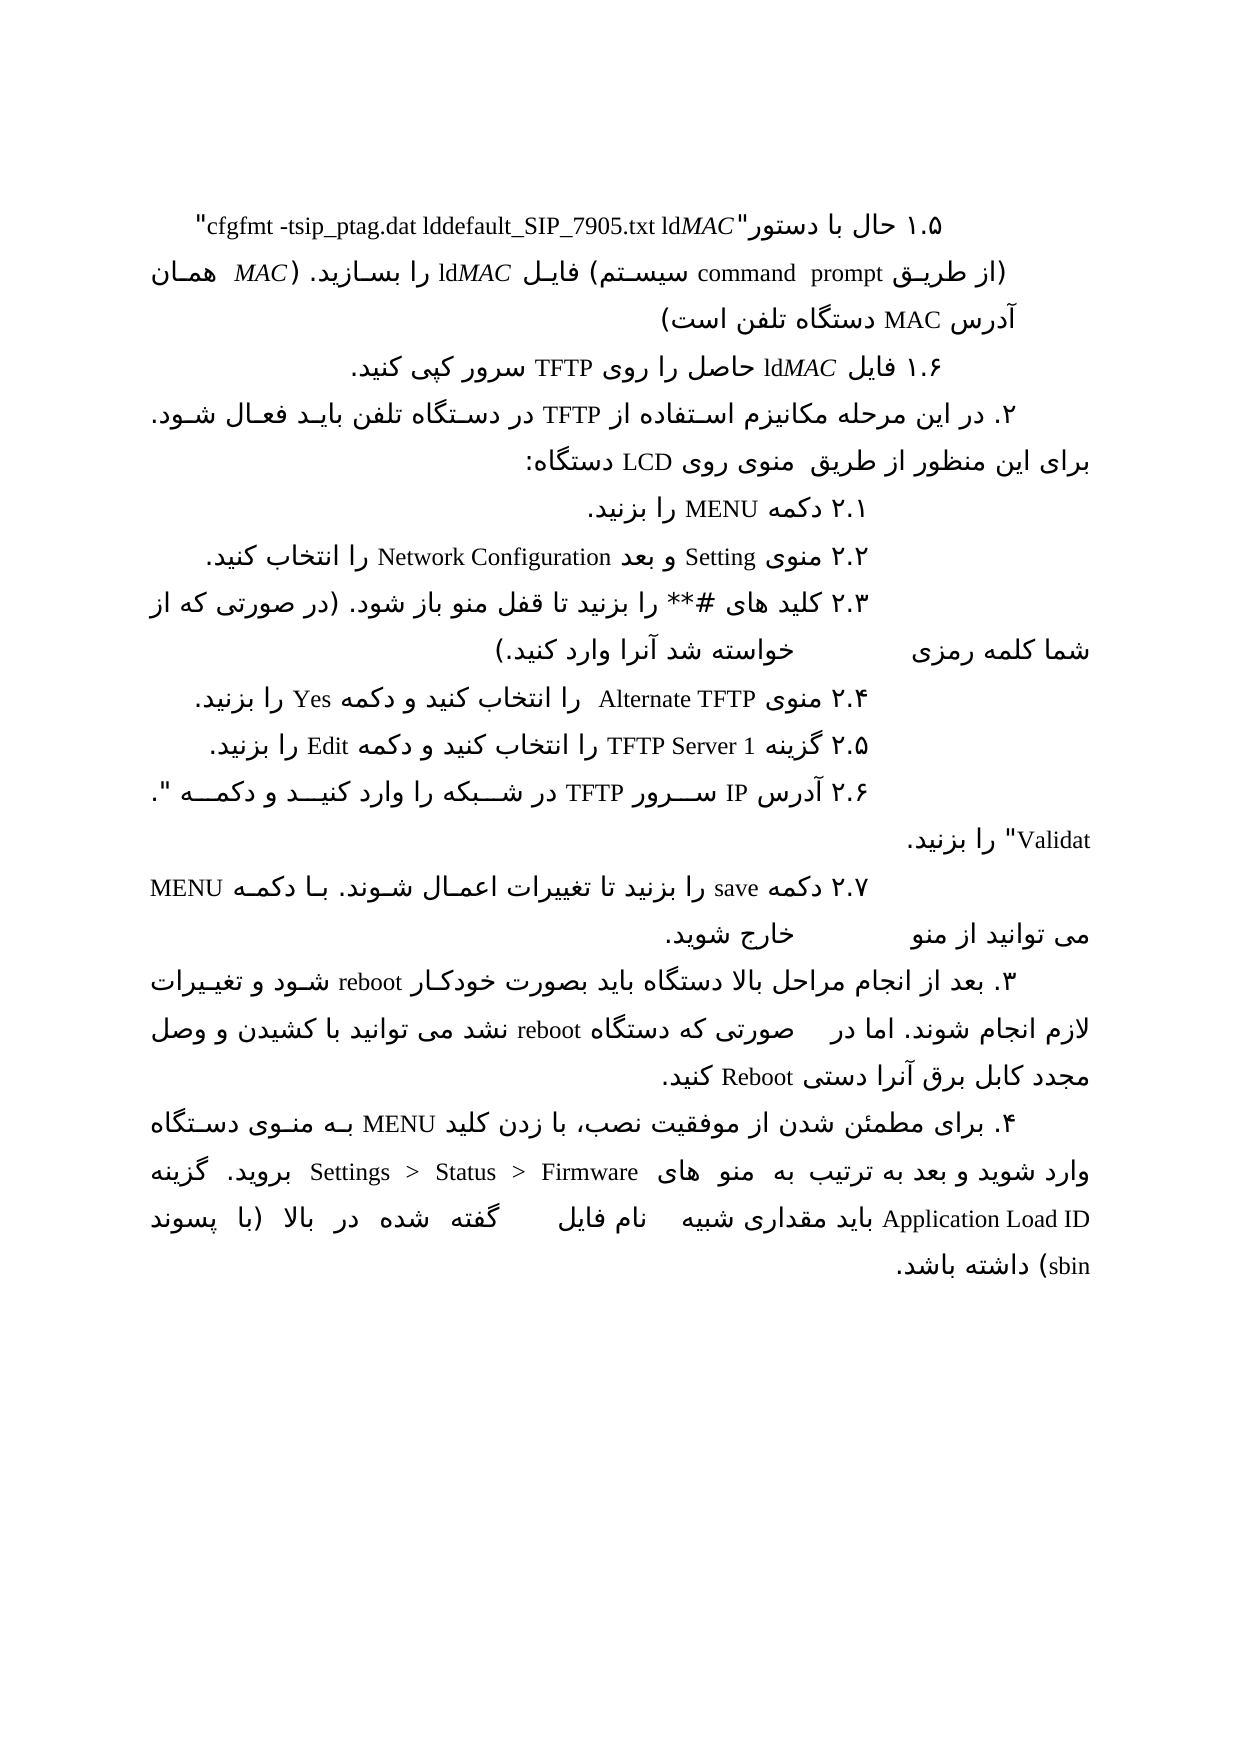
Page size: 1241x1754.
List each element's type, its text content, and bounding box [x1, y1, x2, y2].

list (از طریق command prompt سیستم) فایل ldMAC را بسازید. (MAC همان آدرس MAC دستگاه تلفن است) [150, 256, 1053, 335]
text ۲.۷ دکمه save را بزنید تا تغییرات اعمال شوند. با دکمه MENU می توانید از منو خارج شوید. [150, 871, 1091, 950]
text ۲. در این مرحله مکانیزم استفاده از TFTP در دستگاه تلفن باید فعال شود. برای این منظور از طریق منوی روی LCD دستگاه: [150, 398, 1091, 477]
text ۱.۵ حال با دستور"cfgfmt -tsip_ptag.dat lddefault_SIP_7905.txt ldMAC" [150, 209, 1091, 241]
text ۲.۲ منوی Setting و بعد Network Configuration را انتخاب کنید. [150, 540, 1091, 572]
text ۳. بعد از انجام مراحل بالا دستگاه باید بصورت خودکار reboot شود و تغییرات لازم انجام شوند. اما در صورتی که دستگاه reboot نشد می توانید با کشیدن و وصل مجدد کابل برق آنرا دستی Reboot کنید. [150, 966, 1091, 1092]
text ۲.۶ آدرس IP سرور TFTP در شبکه را وارد کنید و دکمه ".Validat" را بزنید. [150, 777, 1091, 855]
text ۲.۱ دکمه MENU را بزنید. [150, 493, 1091, 524]
text ۴. برای مطمئن شدن از موفقیت نصب، با زدن کلید MENU به منوی دستگاه وارد شوید و بعد به ترتیب به منو های Settings > Status > Firmware بروید. گزینه Application Load ID باید مقداری شبیه نام فایل گفته شده در بالا (با پسوند sbin) داشته باشد. [150, 1108, 1091, 1281]
text ۲.۴ منوی Alternate TFTP را انتخاب کنید و دکمه Yes را بزنید. [150, 682, 1091, 713]
text ۲.۳ کلید های #** را بزنید تا قفل منو باز شود. (در صورتی که از شما کلمه رمزی خواسته شد آنرا وارد کنید.) [150, 587, 1091, 666]
text ۲.۵ گزینه TFTP Server 1 را انتخاب کنید و دکمه Edit را بزنید. [150, 729, 1091, 761]
text ۱.۶ فایل ldMAC حاصل را روی TFTP سرور کپی کنید. [150, 351, 1091, 382]
